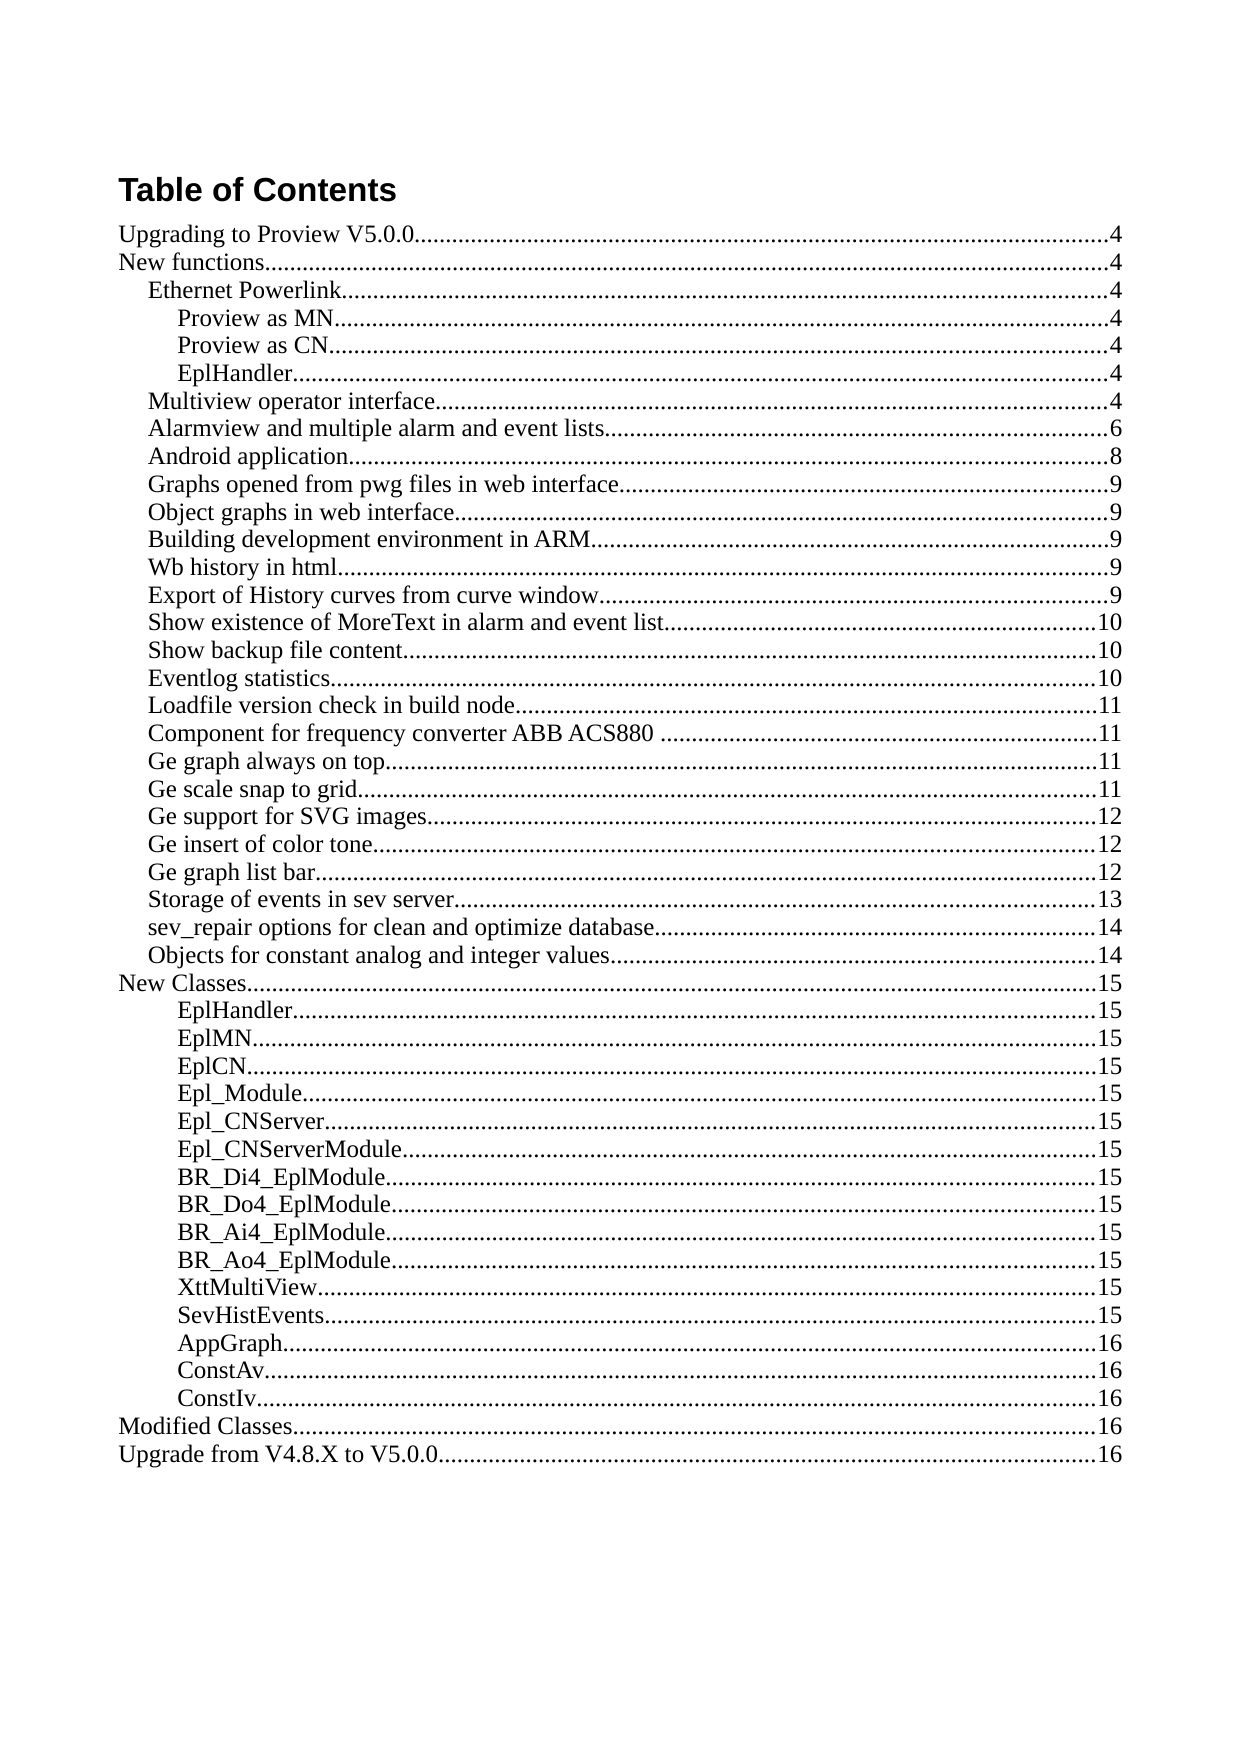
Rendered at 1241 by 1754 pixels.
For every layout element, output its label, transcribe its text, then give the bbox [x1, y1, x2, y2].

text Eventlog statistics 10 [148, 664, 1122, 692]
text Proview as MN 4 [177, 304, 1122, 331]
text EplMN 15 [177, 1024, 1122, 1052]
text EplHandler 4 [177, 359, 1122, 387]
text Ge graph always on top 11 [148, 747, 1122, 775]
text New functions 4 [118, 248, 1122, 276]
text Epl_CNServerModule 15 [177, 1135, 1122, 1163]
text Objects for constant analog and integer values 14 [148, 941, 1122, 969]
text Loadfile version check in build node 11 [148, 692, 1122, 719]
text ConstIv 16 [177, 1384, 1122, 1412]
text Multiview operator interface 4 [148, 387, 1122, 414]
text Android application 8 [148, 442, 1122, 470]
text BR_Do4_EplModule 15 [177, 1190, 1122, 1218]
text Ethernet Powerlink 4 [148, 276, 1122, 304]
text Upgrading to Proview V5.0.0 4 [118, 221, 1122, 248]
text Ge support for SVG images 12 [148, 802, 1122, 830]
text ConstAv 16 [177, 1357, 1122, 1384]
text Upgrade from V4.8.X to V5.0.0 16 [118, 1440, 1122, 1467]
text Component for frequency converter ABB ACS880 11 [148, 719, 1122, 747]
text Alarmview and multiple alarm and event lists 6 [148, 414, 1122, 442]
text EplHandler 15 [177, 996, 1122, 1024]
text Graphs opened from pwg files in web interface 9 [148, 470, 1122, 498]
text Ge scale snap to grid 11 [148, 775, 1122, 802]
text Storage of events in sev server 13 [148, 886, 1122, 913]
text Show backup file content 10 [148, 636, 1122, 664]
text Export of History curves from curve window 9 [148, 581, 1122, 608]
text Object graphs in web interface 9 [148, 498, 1122, 525]
text Wb history in html 9 [148, 553, 1122, 581]
text BR_Ao4_EplModule 15 [177, 1246, 1122, 1273]
text Building development environment in ARM 9 [148, 525, 1122, 553]
text SevHistEvents 15 [177, 1301, 1122, 1329]
text Show existence of MoreText in alarm and event list 10 [148, 608, 1122, 636]
text sev_repair options for clean and optimize database 14 [148, 913, 1122, 941]
text EplCN 15 [177, 1052, 1122, 1079]
text AppGraph 16 [177, 1329, 1122, 1357]
text Ge graph list bar 12 [148, 858, 1122, 886]
text BR_Ai4_EplModule 15 [177, 1218, 1122, 1246]
text BR_Di4_EplModule 15 [177, 1163, 1122, 1190]
subtitle Table of Contents [118, 171, 1122, 208]
text Epl_Module 15 [177, 1079, 1122, 1107]
text New Classes 15 [118, 969, 1122, 996]
text Modified Classes 16 [118, 1412, 1122, 1440]
text Proview as CN 4 [177, 331, 1122, 359]
text XttMultiView 15 [177, 1273, 1122, 1301]
text Ge insert of color tone 12 [148, 830, 1122, 858]
text Epl_CNServer 15 [177, 1107, 1122, 1135]
